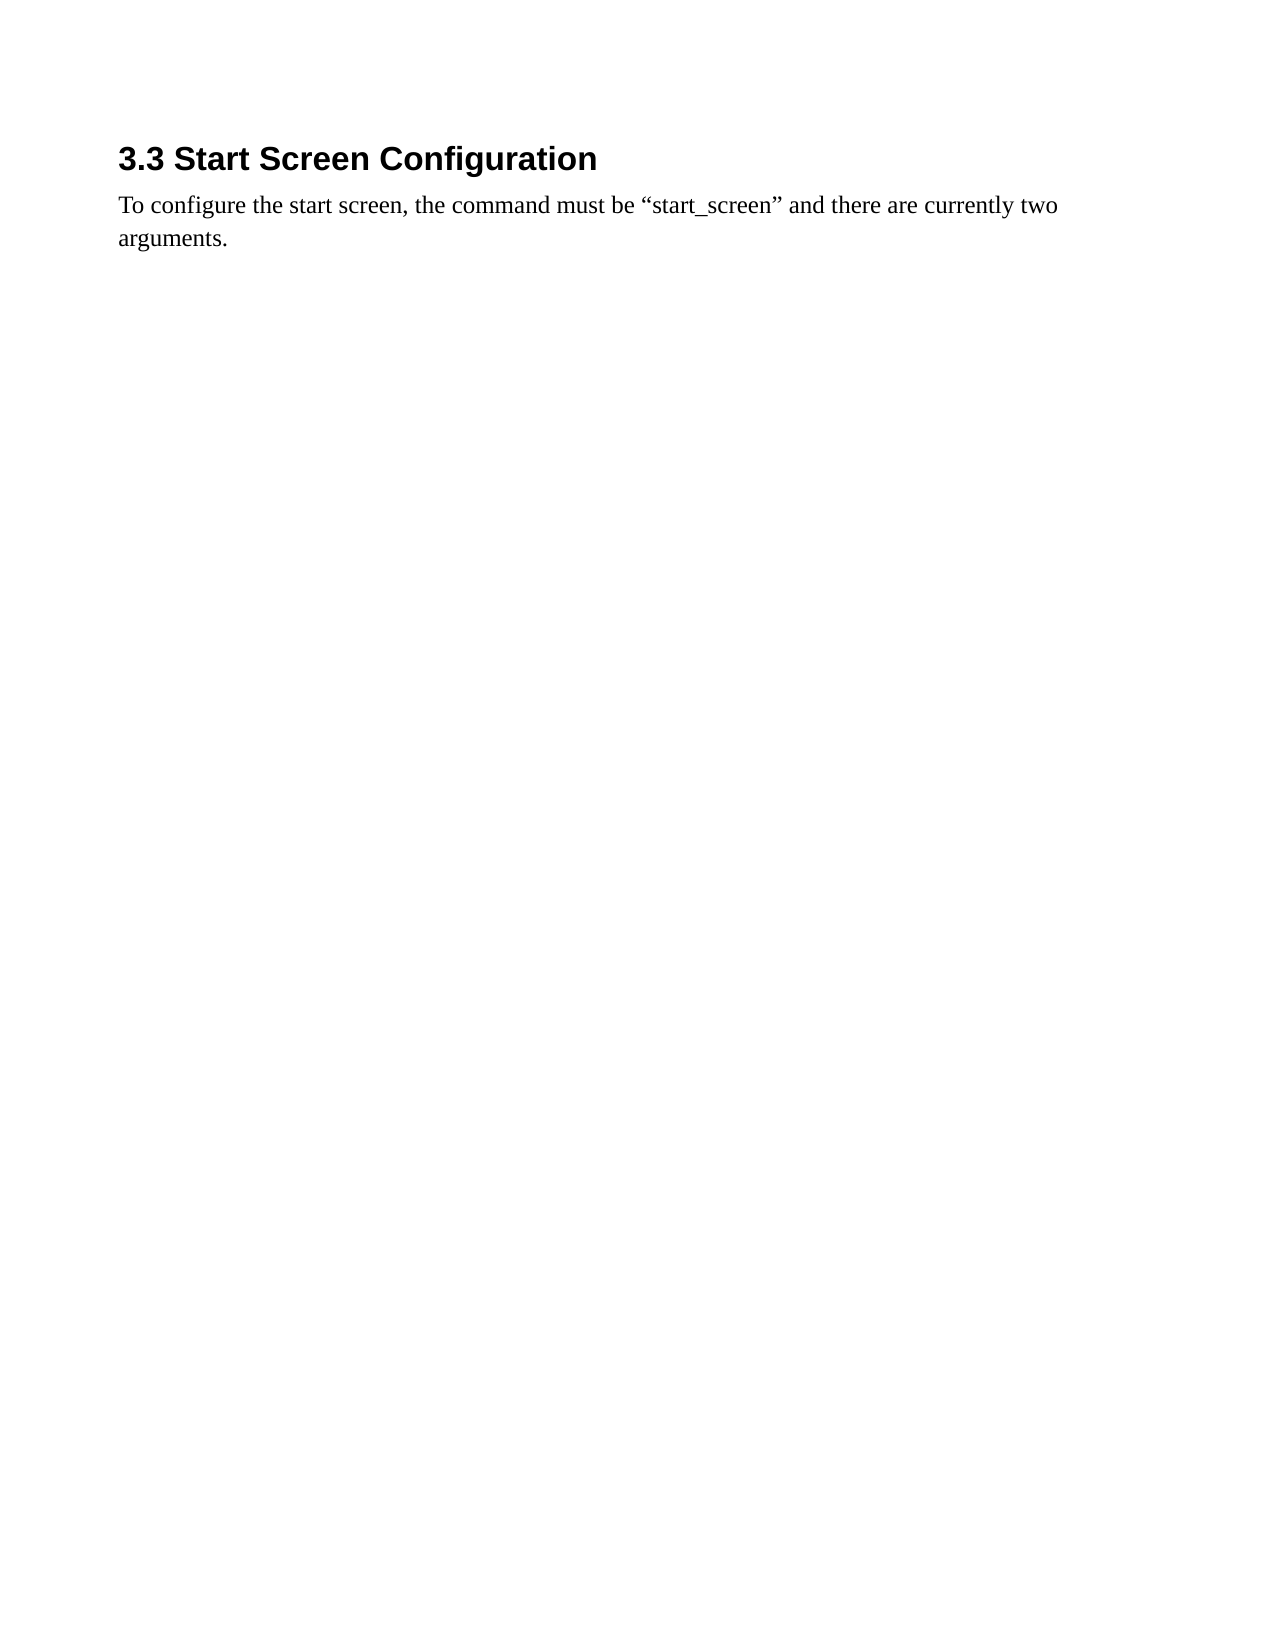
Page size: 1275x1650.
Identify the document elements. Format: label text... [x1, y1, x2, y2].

subtitle 3.3 Start Screen Configuration [118, 139, 1157, 177]
text To configure the start screen, the command must be “start_screen” and there are currently two arguments. [118, 190, 1157, 252]
